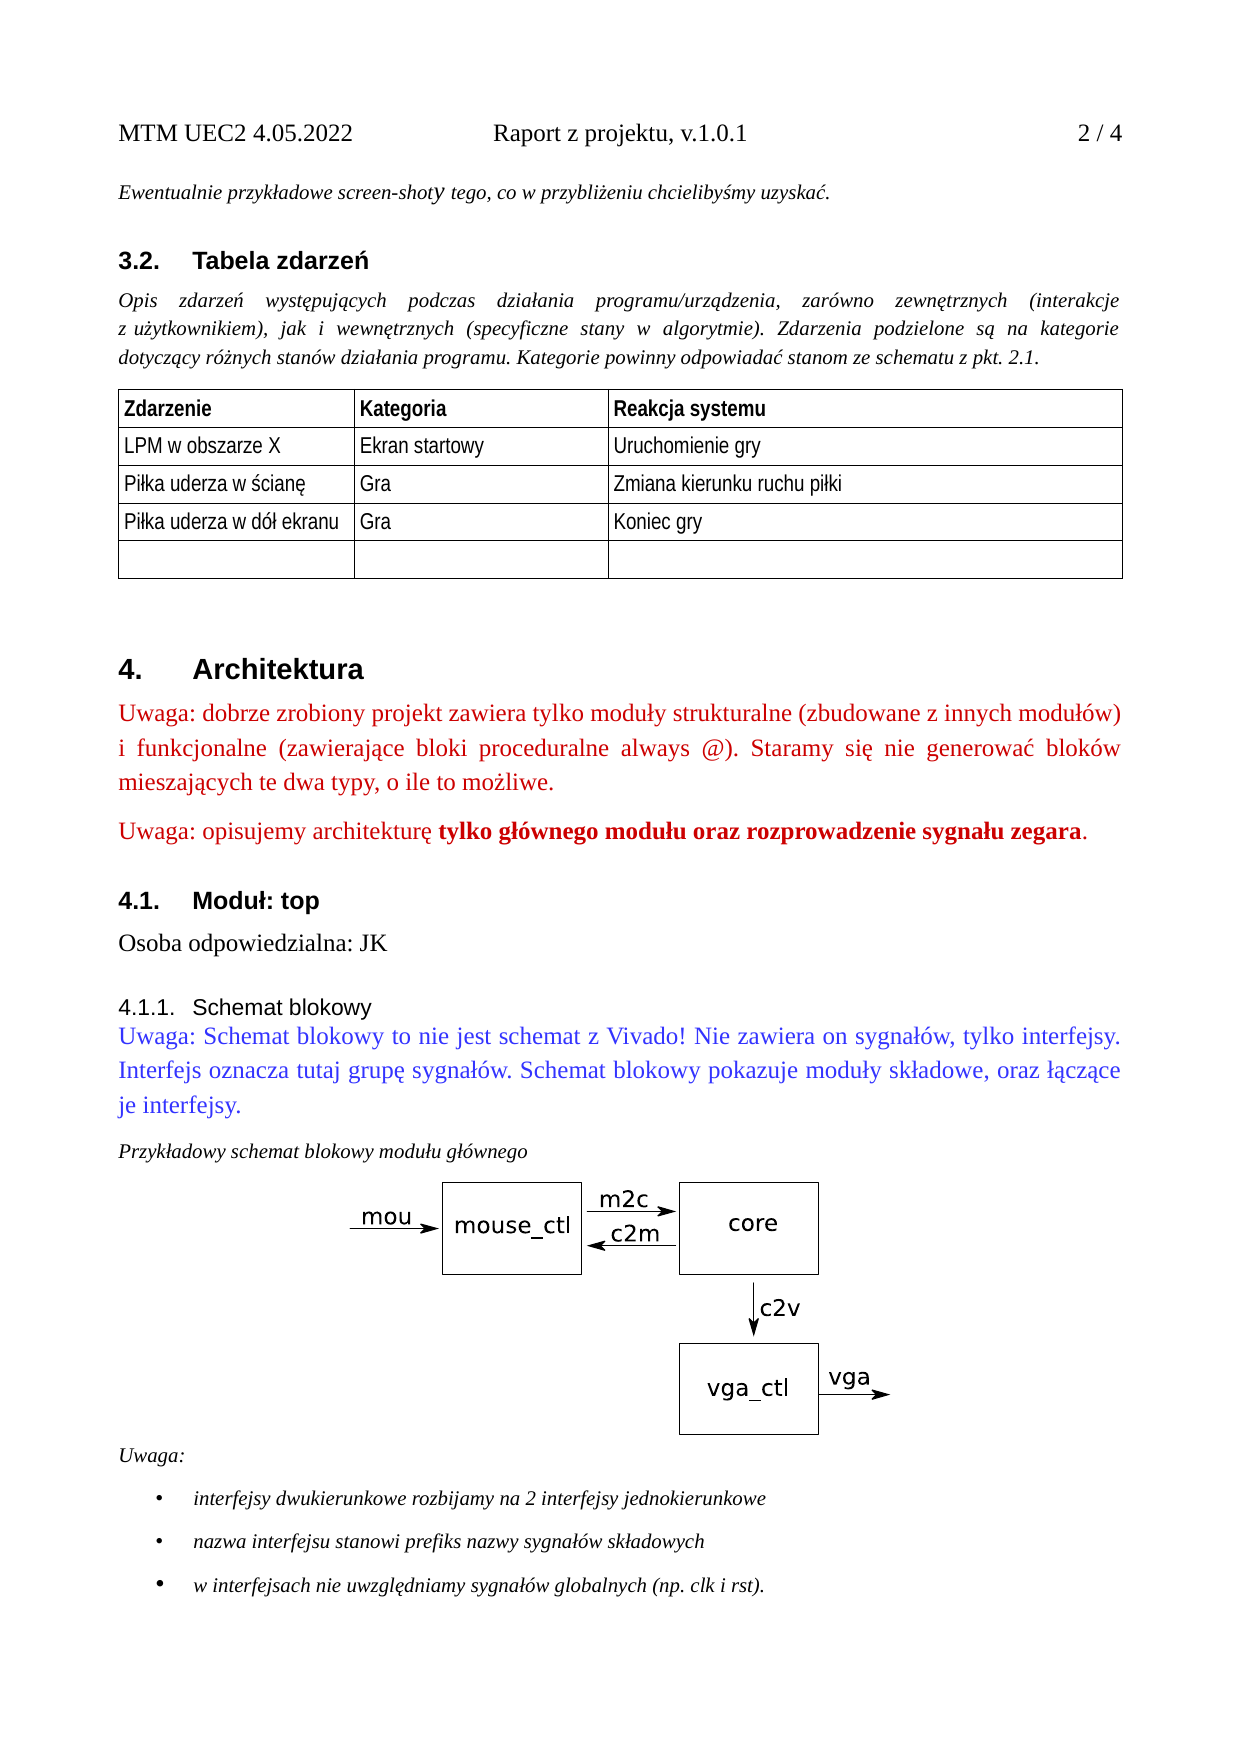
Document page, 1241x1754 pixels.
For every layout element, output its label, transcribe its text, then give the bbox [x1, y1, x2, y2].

list w interfejsach nie uwzględniamy sygnałów globalnych (np. clk i rst). [156, 1573, 1122, 1598]
table_cell Koniec gry [609, 504, 1122, 540]
text Opis zdarzeń występujących podczas działania programu/urządzenia, zarówno zewnętrznych (interakcje z użytkownikiem), jak i wewnętrznych (specyficzne stany w algorytmie). Zdarzenia podzielone są na kategorie dotyczący różnych stanów działania programu. Kategorie powinny odpowiadać stanom ze schematu z pkt. 2.1. [118, 287, 1122, 369]
table_header Kategoria [355, 390, 608, 427]
table_cell Gra [355, 504, 608, 540]
text Przykładowy schemat blokowy modułu głównego [118, 1139, 1122, 1163]
table_cell Gra [355, 466, 608, 502]
text Osoba odpowiedzialna: JK [118, 928, 1122, 956]
subtitle Schemat blokowy [118, 994, 1122, 1021]
subtitle Moduł: top [118, 886, 1122, 915]
list interfejsy dwukierunkowe rozbijamy na 2 interfejsy jednokierunkowe [156, 1486, 1122, 1510]
table_cell [355, 541, 608, 578]
subtitle Tabela zdarzeń [118, 246, 1122, 275]
text Ewentualnie przykładowe screen-shoty tego, co w przybliżeniu chcielibyśmy uzyskać. [118, 176, 1122, 205]
table_cell Piłka uderza w dół ekranu [119, 504, 354, 540]
text Uwaga: opisujemy architekturę tylko głównego modułu oraz rozprowadzenie sygnału zegara. [118, 816, 1122, 845]
table_cell [609, 541, 1122, 578]
table_header Reakcja systemu [609, 390, 1122, 427]
text Uwaga: [118, 1182, 1122, 1467]
table_cell [119, 541, 354, 578]
table_header Zdarzenie [119, 390, 354, 427]
table_cell Uruchomienie gry [609, 428, 1122, 464]
table_cell Piłka uderza w ścianę [119, 466, 354, 502]
list nazwa interfejsu stanowi prefiks nazwy sygnałów składowych [156, 1529, 1122, 1553]
subtitle Architektura [118, 652, 1122, 686]
table_cell Zmiana kierunku ruchu piłki [609, 466, 1122, 502]
text Uwaga: dobrze zrobiony projekt zawiera tylko moduły strukturalne (zbudowane z innych modułów) i funkcjonalne (zawierające bloki proceduralne always @). Staramy się nie generować bloków mieszających te dwa typy, o ile to możliwe. [118, 698, 1122, 796]
table_cell LPM w obszarze X [119, 428, 354, 464]
table_cell Ekran startowy [355, 428, 608, 464]
text Uwaga: Schemat blokowy to nie jest schemat z Vivado! Nie zawiera on sygnałów, tylko interfejsy. Interfejs oznacza tutaj grupę sygnałów. Schemat blokowy pokazuje moduły składowe, oraz łączące je interfejsy. [118, 1021, 1122, 1118]
